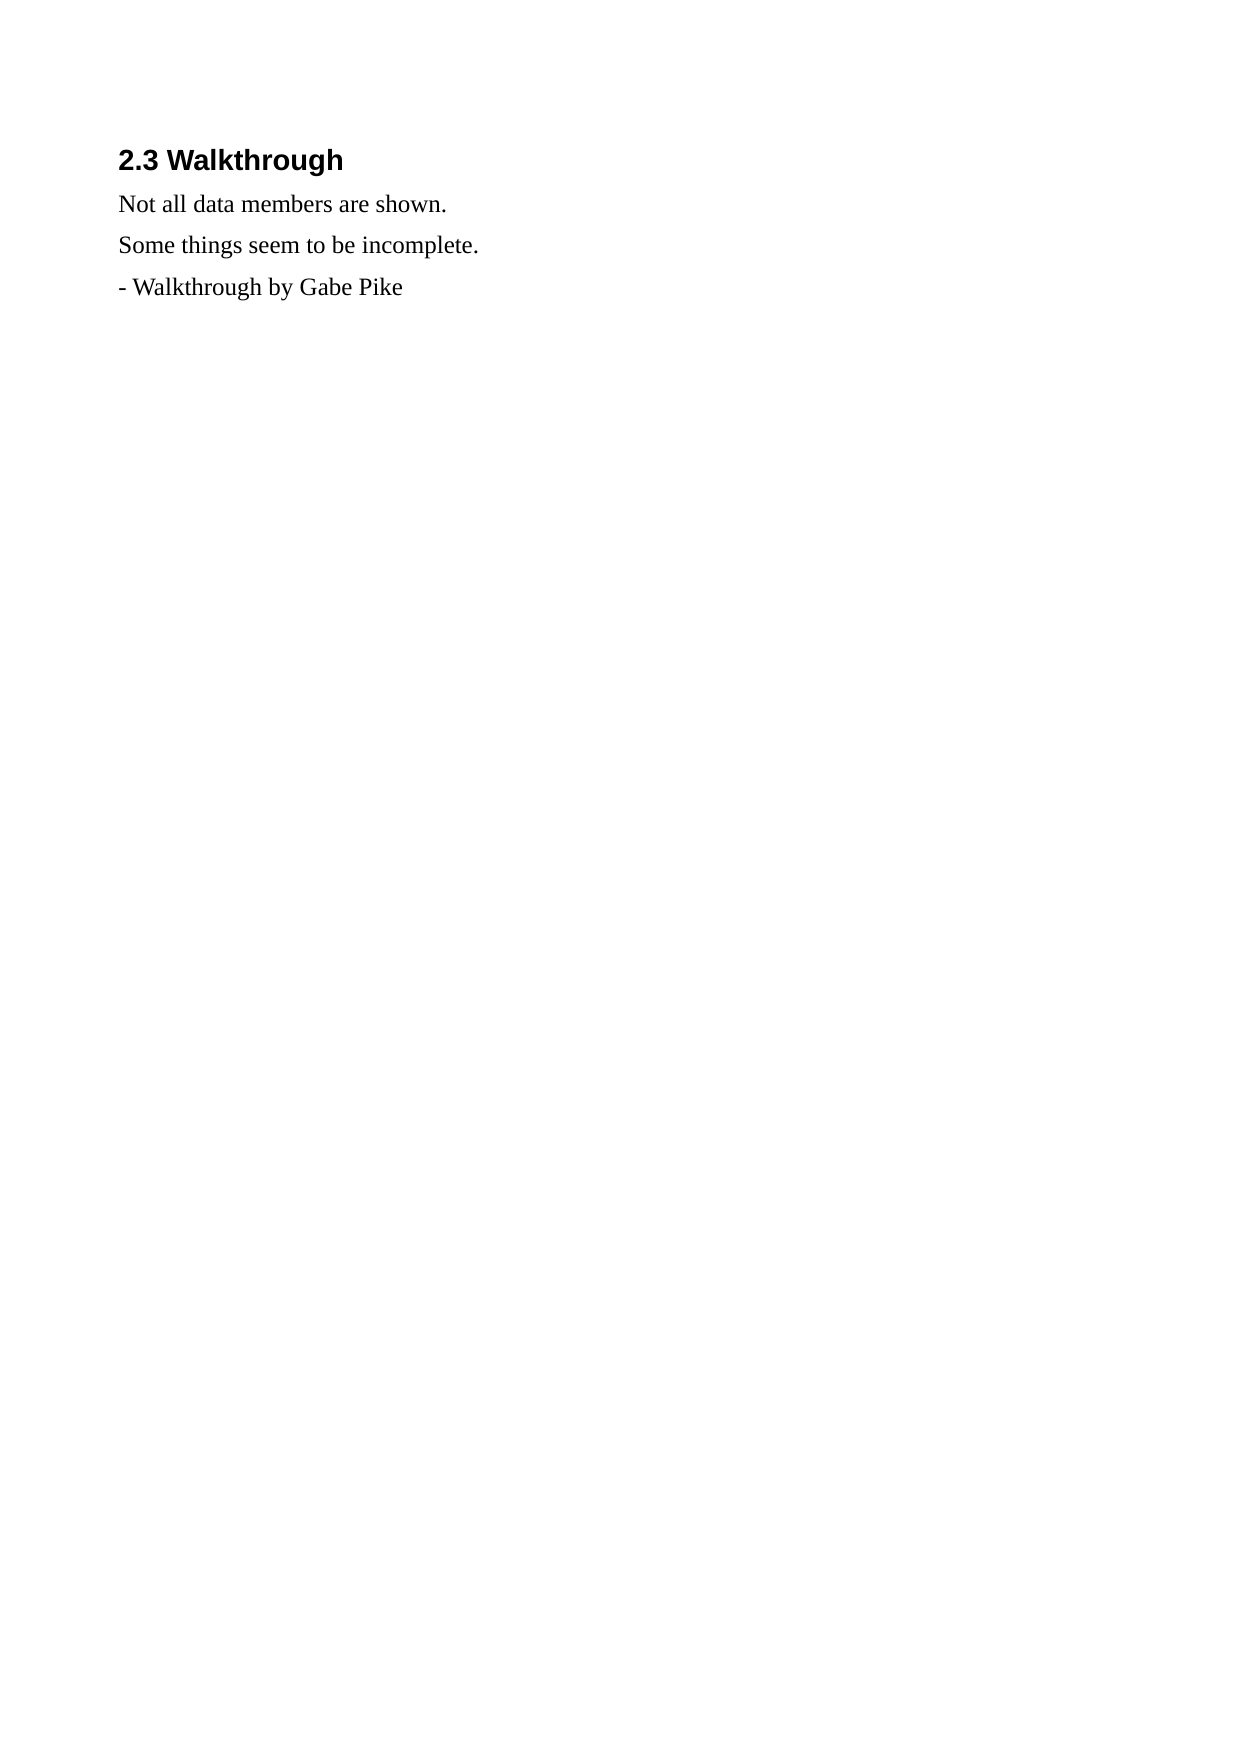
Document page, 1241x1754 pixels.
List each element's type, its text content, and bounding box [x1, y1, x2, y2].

text Some things seem to be incomplete. [118, 230, 1122, 259]
text - Walkthrough by Gabe Pike [118, 272, 1122, 300]
subtitle 2.3 Walkthrough [118, 143, 1122, 177]
text Not all data members are shown. [118, 189, 1122, 218]
